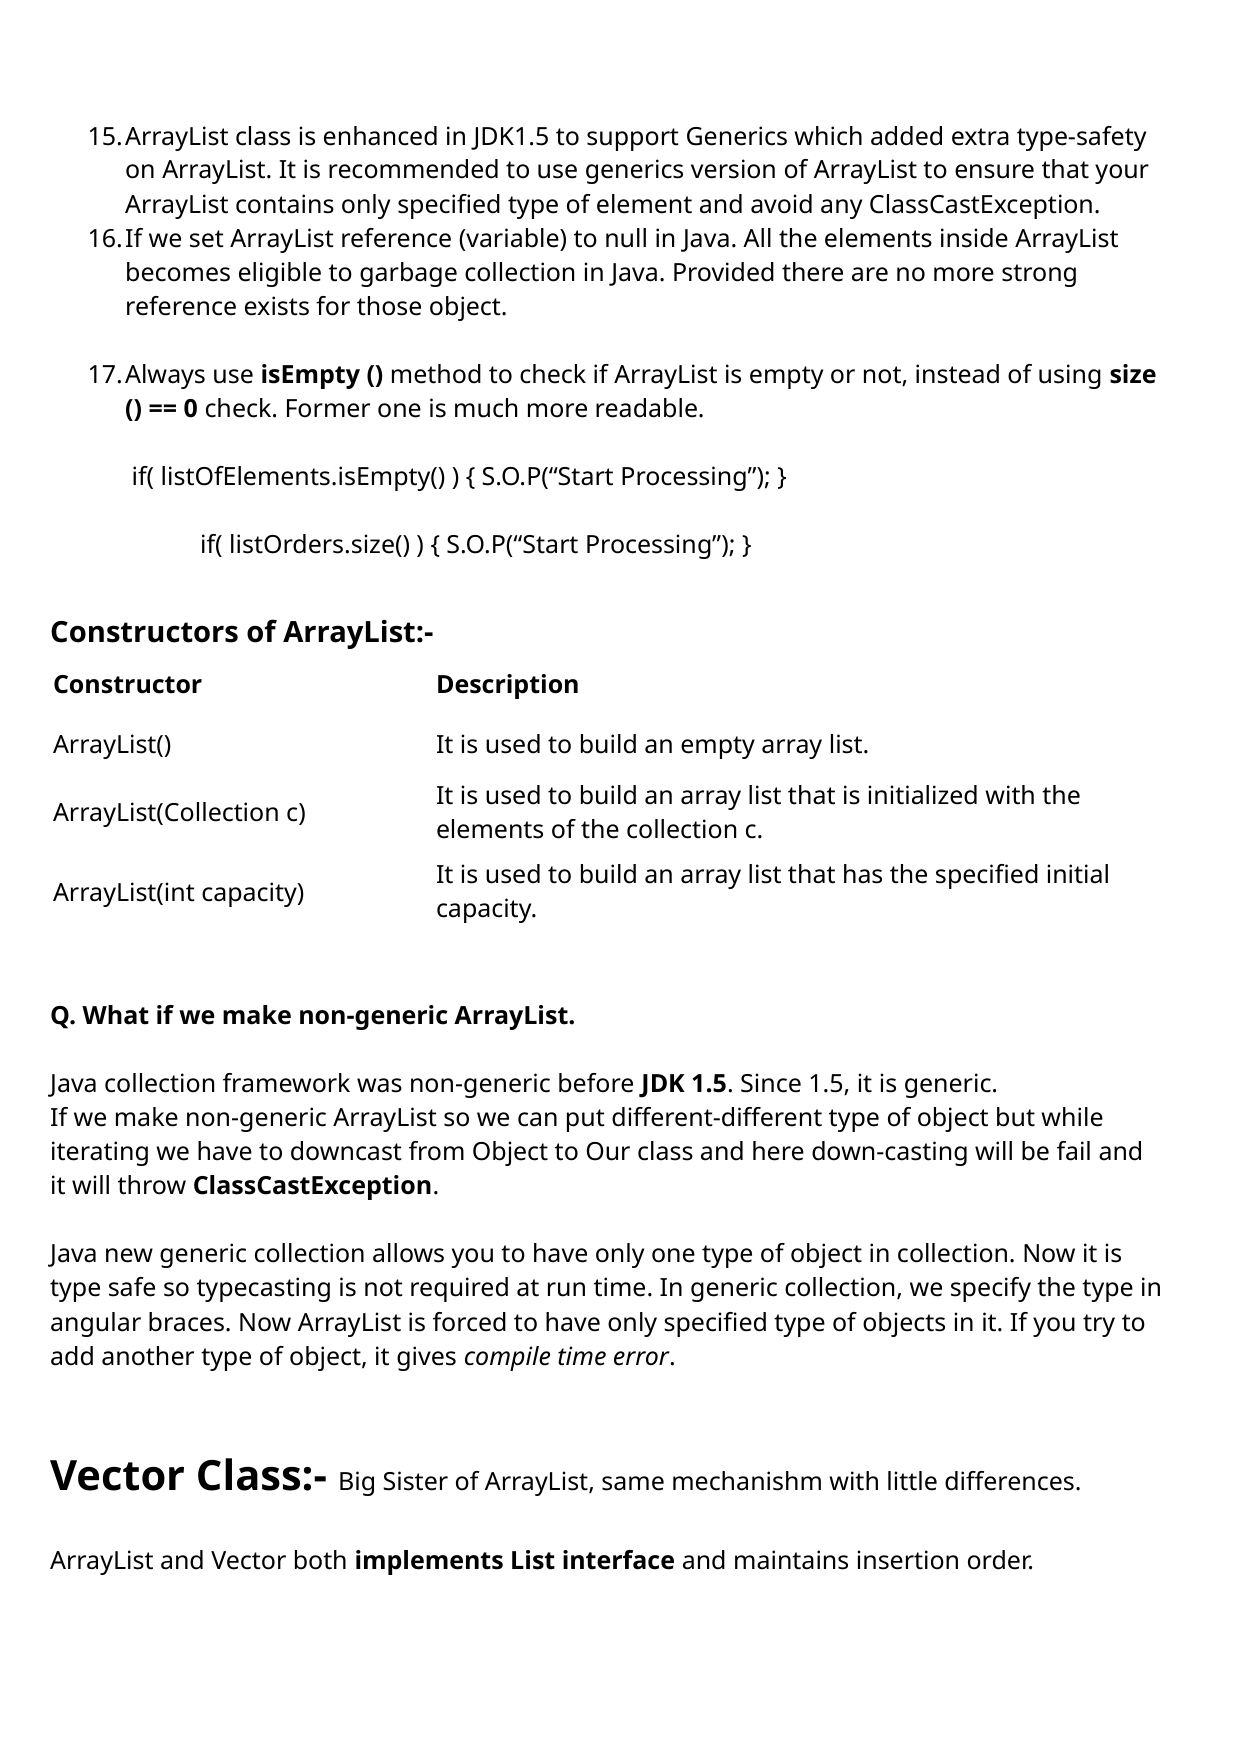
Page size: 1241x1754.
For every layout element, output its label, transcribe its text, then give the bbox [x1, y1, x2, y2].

text Constructors of ArrayList:- [50, 612, 1166, 651]
list Always use isEmpty () method to check if ArrayList is empty or not, instead of using size () == 0 check. Former one is much more readable. if( listOfElements.isEmpty() ) { S.O.P(“Start Processing”); } if( listOrders.size() ) { S.O.P(“Start Processing”); } [87, 357, 1166, 561]
table_cell ArrayList(int capacity) [50, 853, 433, 929]
table_header Description [433, 651, 1175, 717]
text If we make non-generic ArrayList so we can put different-different type of object but while iterating we have to downcast from Object to Our class and here down-casting will be fail and it will throw ClassCastException. [50, 1100, 1166, 1202]
table_cell It is used to build an empty array list. [433, 717, 1175, 770]
table_header Constructor [50, 651, 433, 717]
text Java collection framework was non-generic before JDK 1.5. Since 1.5, it is generic. [50, 1066, 1166, 1100]
text Q. What if we make non-generic ArrayList. [50, 998, 1166, 1032]
text Vector Class:- Big Sister of ArrayList, same mechanishm with little differences. [50, 1446, 1166, 1503]
table_cell It is used to build an array list that is initialized with the elements of the collection c. [433, 770, 1175, 853]
text Java new generic collection allows you to have only one type of object in collection. Now it is type safe so typecasting is not required at run time. In generic collection, we specify the type in angular braces. Now ArrayList is forced to have only specified type of objects in it. If you try to add another type of object, it gives compile time error. [50, 1236, 1166, 1372]
text ArrayList and Vector both implements List interface and maintains insertion order. [50, 1542, 1166, 1577]
list ArrayList class is enhanced in JDK1.5 to support Generics which added extra type-safety on ArrayList. It is recommended to use generics version of ArrayList to ensure that your ArrayList contains only specified type of element and avoid any ClassCastException. [87, 118, 1166, 220]
table_cell It is used to build an array list that has the specified initial capacity. [433, 853, 1175, 929]
table_cell ArrayList() [50, 717, 433, 770]
list If we set ArrayList reference (variable) to null in Java. All the elements inside ArrayList becomes eligible to garbage collection in Java. Provided there are no more strong reference exists for those object. [87, 220, 1166, 357]
table_cell ArrayList(Collection c) [50, 770, 433, 853]
